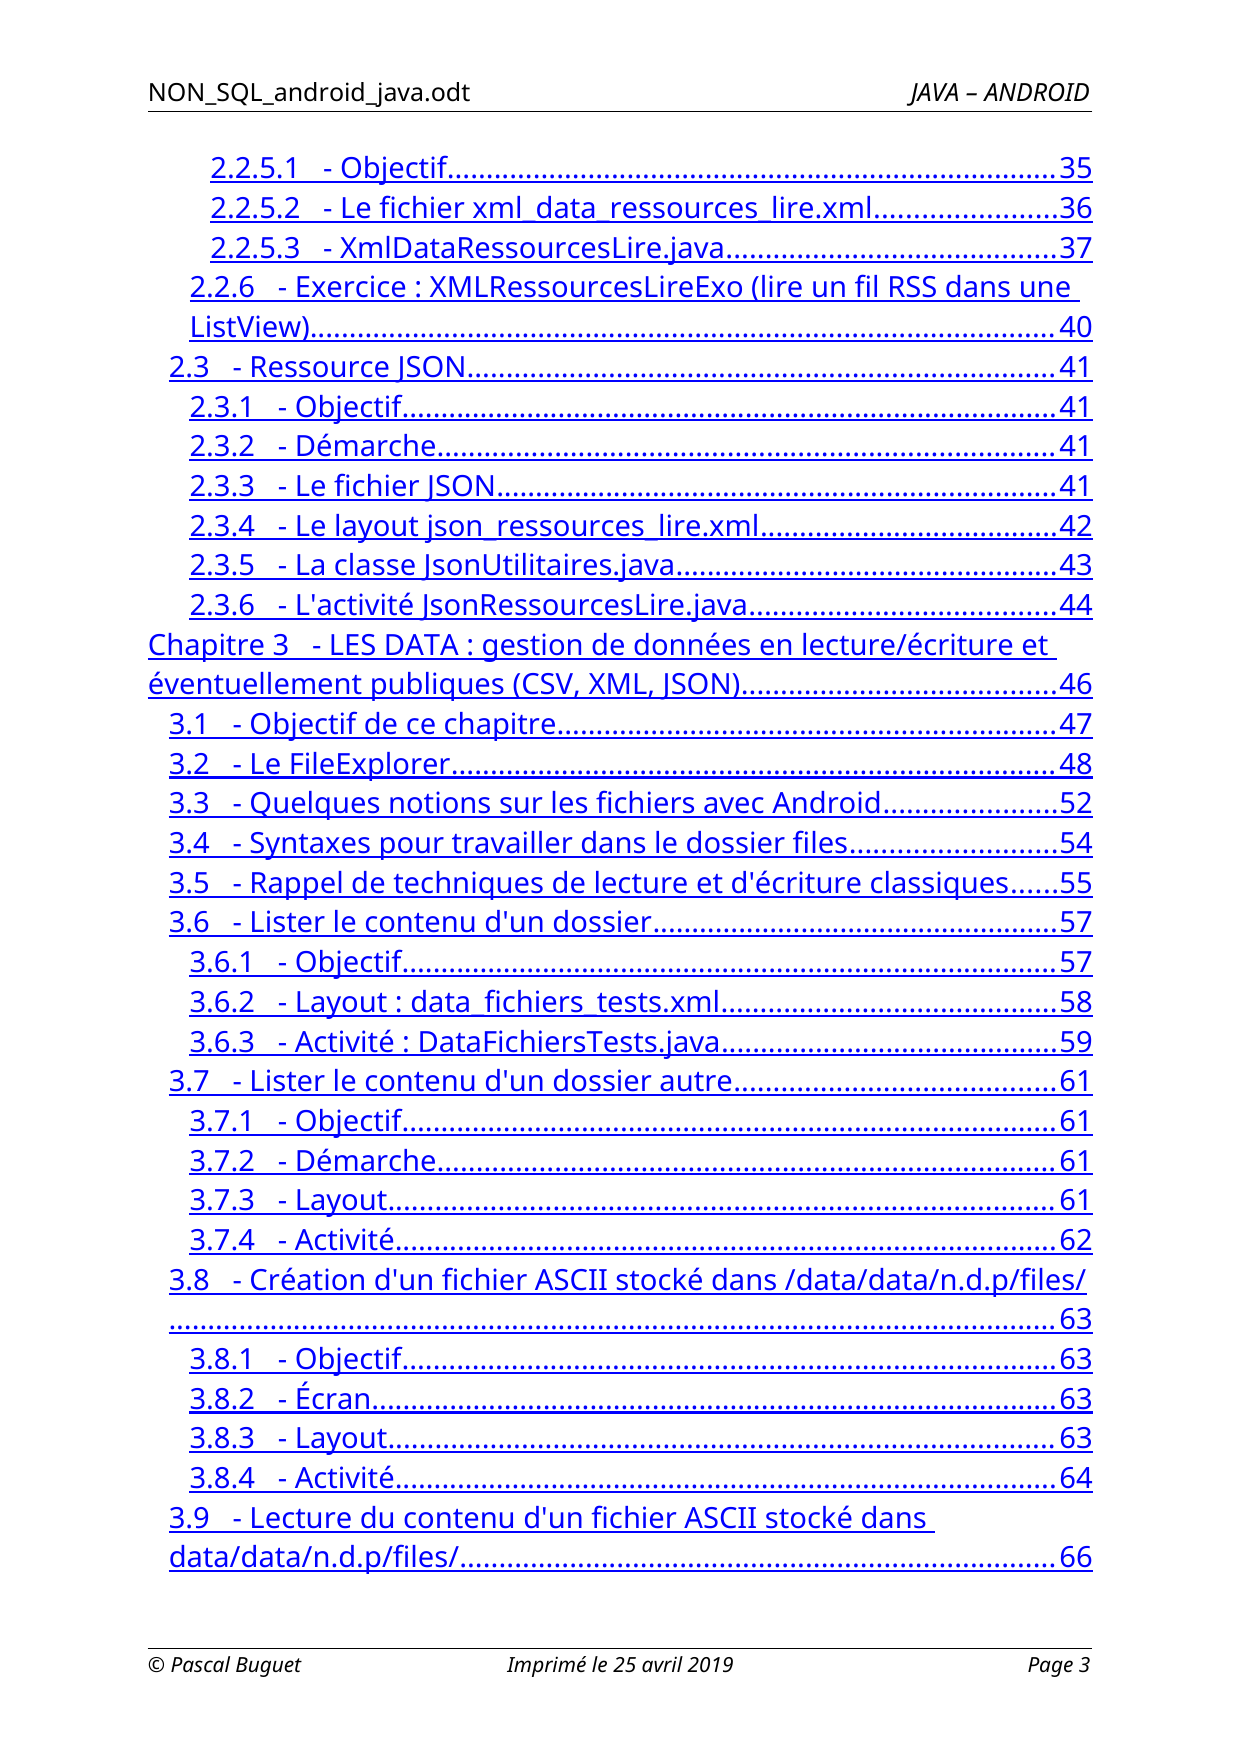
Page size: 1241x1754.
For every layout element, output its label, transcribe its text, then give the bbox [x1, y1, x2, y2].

text 2.2.5.2 - Le fichier xml_data_ressources_lire.xml 36 [210, 187, 1092, 221]
text [168, 936, 1092, 941]
text 2.2.5.3 - XmlDataRessourcesLire.java 37 [210, 227, 1092, 261]
text [189, 1414, 1092, 1418]
text [148, 699, 1092, 703]
text [168, 817, 1092, 822]
text [210, 223, 1092, 227]
text 3.6.3 - Activité : DataFichiersTests.java 59 [189, 1021, 1092, 1054]
text 3.7.3 - Layout 61 [189, 1179, 1092, 1213]
text 3.3 - Quelques notions sur les fichiers avec Android 52 [168, 783, 1092, 816]
text [189, 1453, 1092, 1457]
text [210, 263, 1092, 267]
text 2.3 - Ressource JSON 41 [168, 346, 1092, 380]
text [168, 1095, 1092, 1100]
text [189, 1136, 1092, 1140]
text 3.5 - Rappel de techniques de lecture et d'écriture classiques 55 [168, 862, 1092, 896]
text [189, 1493, 1092, 1497]
text 2.3.2 - Démarche 41 [189, 426, 1092, 459]
text 3.8.4 - Activité 64 [189, 1457, 1092, 1491]
text [189, 461, 1092, 465]
text 3.7 - Lister le contenu d'un dossier autre 61 [168, 1061, 1092, 1094]
text [189, 342, 1092, 346]
text [189, 580, 1092, 584]
text 3.9 - Lecture du contenu d'un fichier ASCII stocké dans data/data/n.d.p/files/ 66 [168, 1497, 1092, 1570]
text [168, 738, 1092, 743]
text [168, 897, 1092, 902]
text [168, 1571, 1092, 1576]
text [168, 381, 1092, 386]
text 3.7.4 - Activité 62 [189, 1219, 1092, 1253]
text 3.6.1 - Objectif 57 [189, 941, 1092, 975]
text [189, 620, 1092, 624]
text Chapitre 3 - LES DATA : gestion de données en lecture/écriture et éventuellement publiques (CSV, XML, JSON) 46 [148, 624, 1092, 697]
text [189, 977, 1092, 981]
text [189, 1255, 1092, 1259]
text [189, 540, 1092, 544]
text 3.8.2 - Écran 63 [189, 1378, 1092, 1411]
text 2.3.4 - Le layout json_ressources_lire.xml 42 [189, 505, 1092, 538]
text 3.7.2 - Démarche 61 [189, 1140, 1092, 1173]
text [189, 1215, 1092, 1219]
text [210, 183, 1092, 187]
text [189, 1374, 1092, 1378]
text 3.7.1 - Objectif 61 [189, 1100, 1092, 1134]
text 3.6.2 - Layout : data_fichiers_tests.xml 58 [189, 981, 1092, 1015]
text 3.8.3 - Layout 63 [189, 1418, 1092, 1451]
text [189, 501, 1092, 505]
text 2.3.3 - Le fichier JSON 41 [189, 465, 1092, 499]
text 2.2.5.1 - Objectif 35 [210, 148, 1092, 181]
text 2.3.6 - L'activité JsonRessourcesLire.java 44 [189, 584, 1092, 618]
text [168, 777, 1092, 783]
text 2.2.6 - Exercice : XMLRessourcesLireExo (lire un fil RSS dans une ListView) 40 [189, 267, 1092, 340]
text 2.3.1 - Objectif 41 [189, 386, 1092, 419]
text [189, 1017, 1092, 1021]
text [189, 1175, 1092, 1179]
text 3.6 - Lister le contenu d'un dossier 57 [168, 902, 1092, 935]
text [189, 1056, 1092, 1061]
text 3.2 - Le FileExplorer 48 [168, 743, 1092, 776]
text 3.8.1 - Objectif 63 [189, 1338, 1092, 1372]
text 3.8 - Création d'un fichier ASCII stocké dans /data/data/n.d.p/files/ 63 [168, 1259, 1092, 1332]
text [189, 421, 1092, 426]
text 3.4 - Syntaxes pour travailler dans le dossier files 54 [168, 822, 1092, 856]
text [168, 857, 1092, 862]
text [168, 1333, 1092, 1338]
text 2.3.5 - La classe JsonUtilitaires.java 43 [189, 544, 1092, 578]
text 3.1 - Objectif de ce chapitre 47 [168, 703, 1092, 737]
